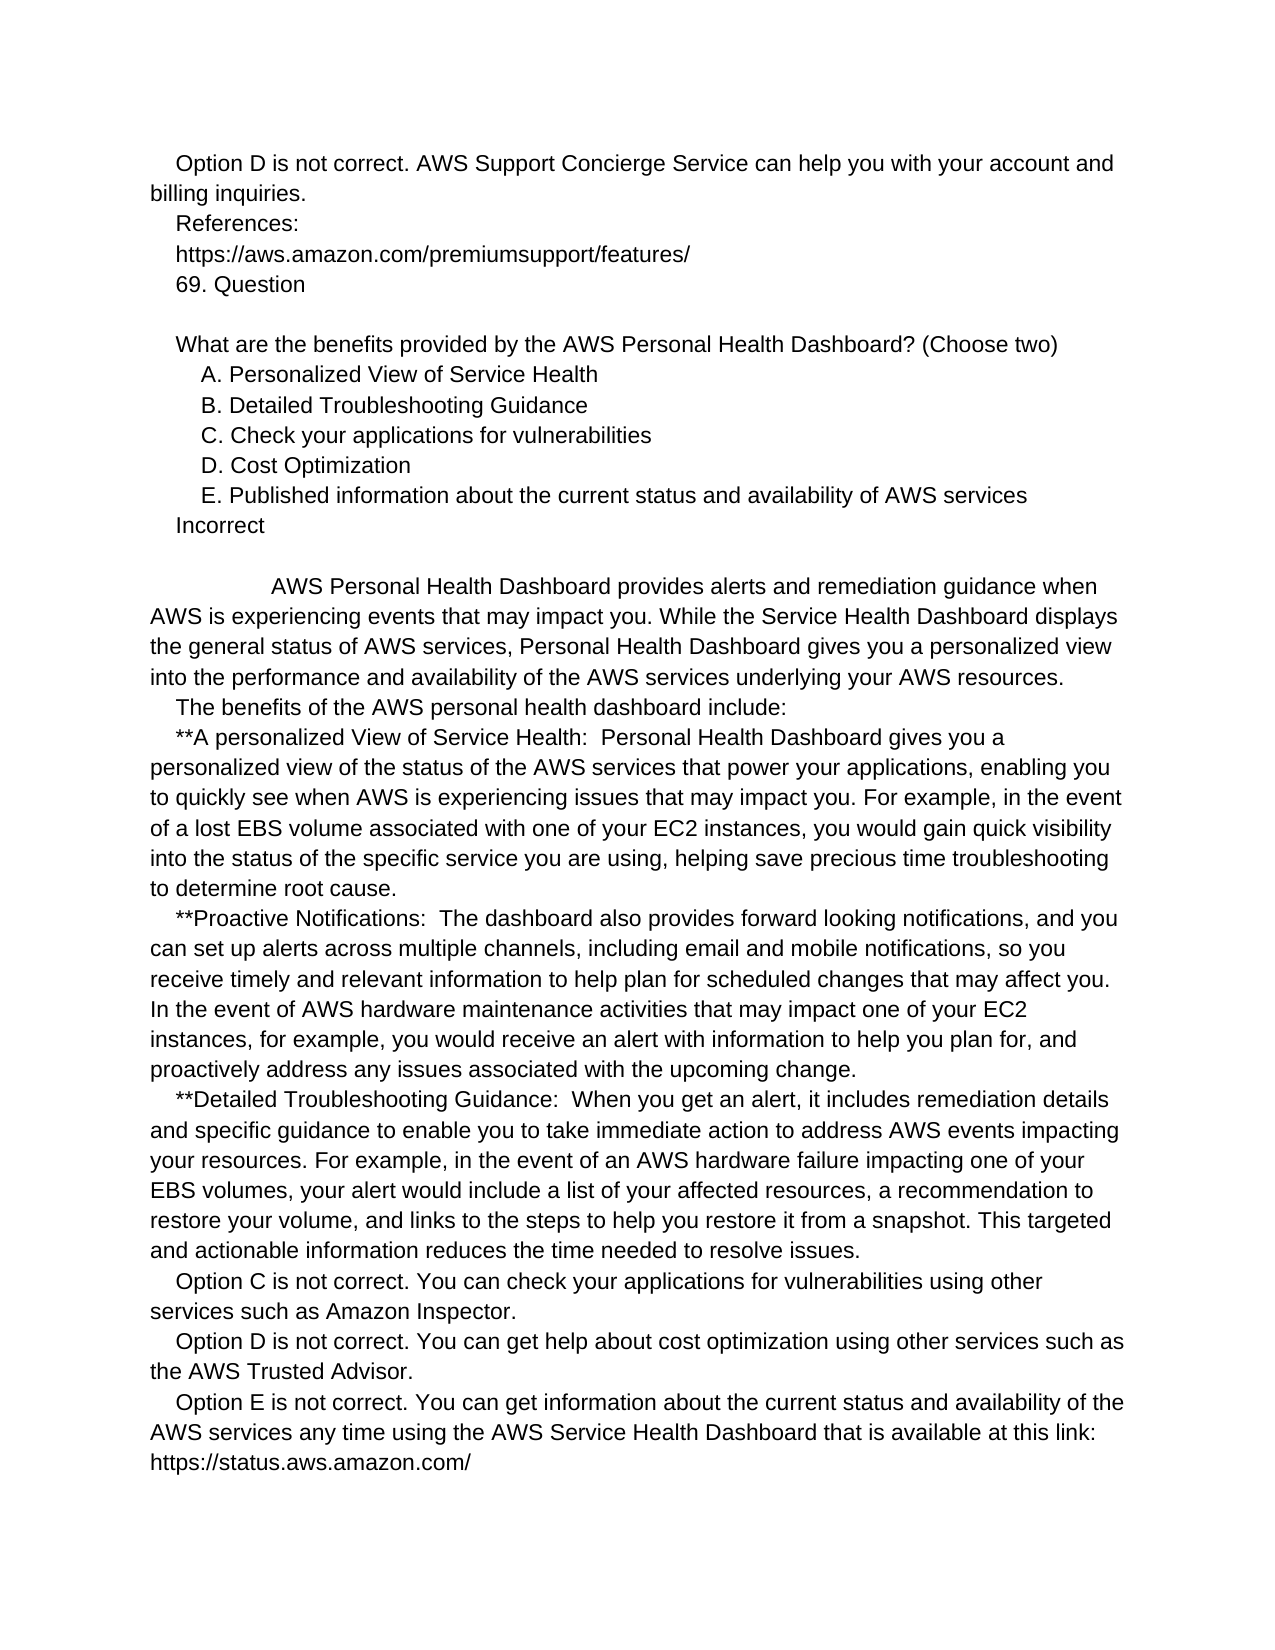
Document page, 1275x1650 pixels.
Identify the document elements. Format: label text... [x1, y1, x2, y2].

text Option C is not correct. You can check your applications for vulnerabilities using other services such as Amazon Inspector. [150, 1268, 1125, 1324]
text C. Check your applications for vulnerabilities [150, 422, 1125, 448]
text **A personalized View of Service Health: Personal Health Dashboard gives you a personalized view of the status of the AWS services that power your applications, enabling you to quickly see when AWS is experiencing issues that may impact you. For example, in the event of a lost EBS volume associated with one of your EC2 instances, you would gain quick visibility into the status of the specific service you are using, helping save precious time troubleshooting to determine root cause. [150, 724, 1125, 901]
text Option D is not correct. You can get help about cost optimization using other services such as the AWS Trusted Advisor. [150, 1328, 1125, 1385]
text D. Cost Optimization [150, 452, 1125, 478]
text Option E is not correct. You can get information about the current status and availability of the AWS services any time using the AWS Service Health Dashboard that is available at this link: https://status.aws.amazon.com/ [150, 1388, 1125, 1475]
text A. Personalized View of Service Health [150, 361, 1125, 388]
text E. Published information about the current status and availability of AWS services [150, 482, 1125, 509]
text What are the benefits provided by the AWS Personal Health Dashboard? (Choose two) [150, 331, 1125, 358]
text **Proactive Notifications: The dashboard also provides forward looking notifications, and you can set up alerts across multiple channels, including email and mobile notifications, so you receive timely and relevant information to help plan for scheduled changes that may affect you. In the event of AWS hardware maintenance activities that may impact one of your EC2 instances, for example, you would receive an alert with information to help you plan for, and proactively address any issues associated with the upcoming change. [150, 905, 1125, 1083]
text Incorrect [150, 512, 1125, 539]
text **Detailed Troubleshooting Guidance: When you get an alert, it includes remediation details and specific guidance to enable you to take immediate action to address AWS events impacting your resources. For example, in the event of an AWS hardware failure impacting one of your EBS volumes, your alert would include a list of your affected resources, a recommendation to restore your volume, and links to the steps to help you restore it from a snapshot. This targeted and actionable information reduces the time needed to resolve issues. [150, 1086, 1125, 1264]
text B. Detailed Troubleshooting Guidance [150, 392, 1125, 418]
text 69. Question [150, 271, 1125, 297]
text References: [150, 210, 1125, 237]
text AWS Personal Health Dashboard provides alerts and remediation guidance when AWS is experiencing events that may impact you. While the Service Health Dashboard displays the general status of AWS services, Personal Health Dashboard gives you a personalized view into the performance and availability of the AWS services underlying your AWS resources. [150, 573, 1125, 690]
text The benefits of the AWS personal health dashboard include: [150, 694, 1125, 720]
text Option D is not correct. AWS Support Concierge Service can help you with your account and billing inquiries. [150, 150, 1125, 207]
text https://aws.amazon.com/premiumsupport/features/ [150, 241, 1125, 267]
